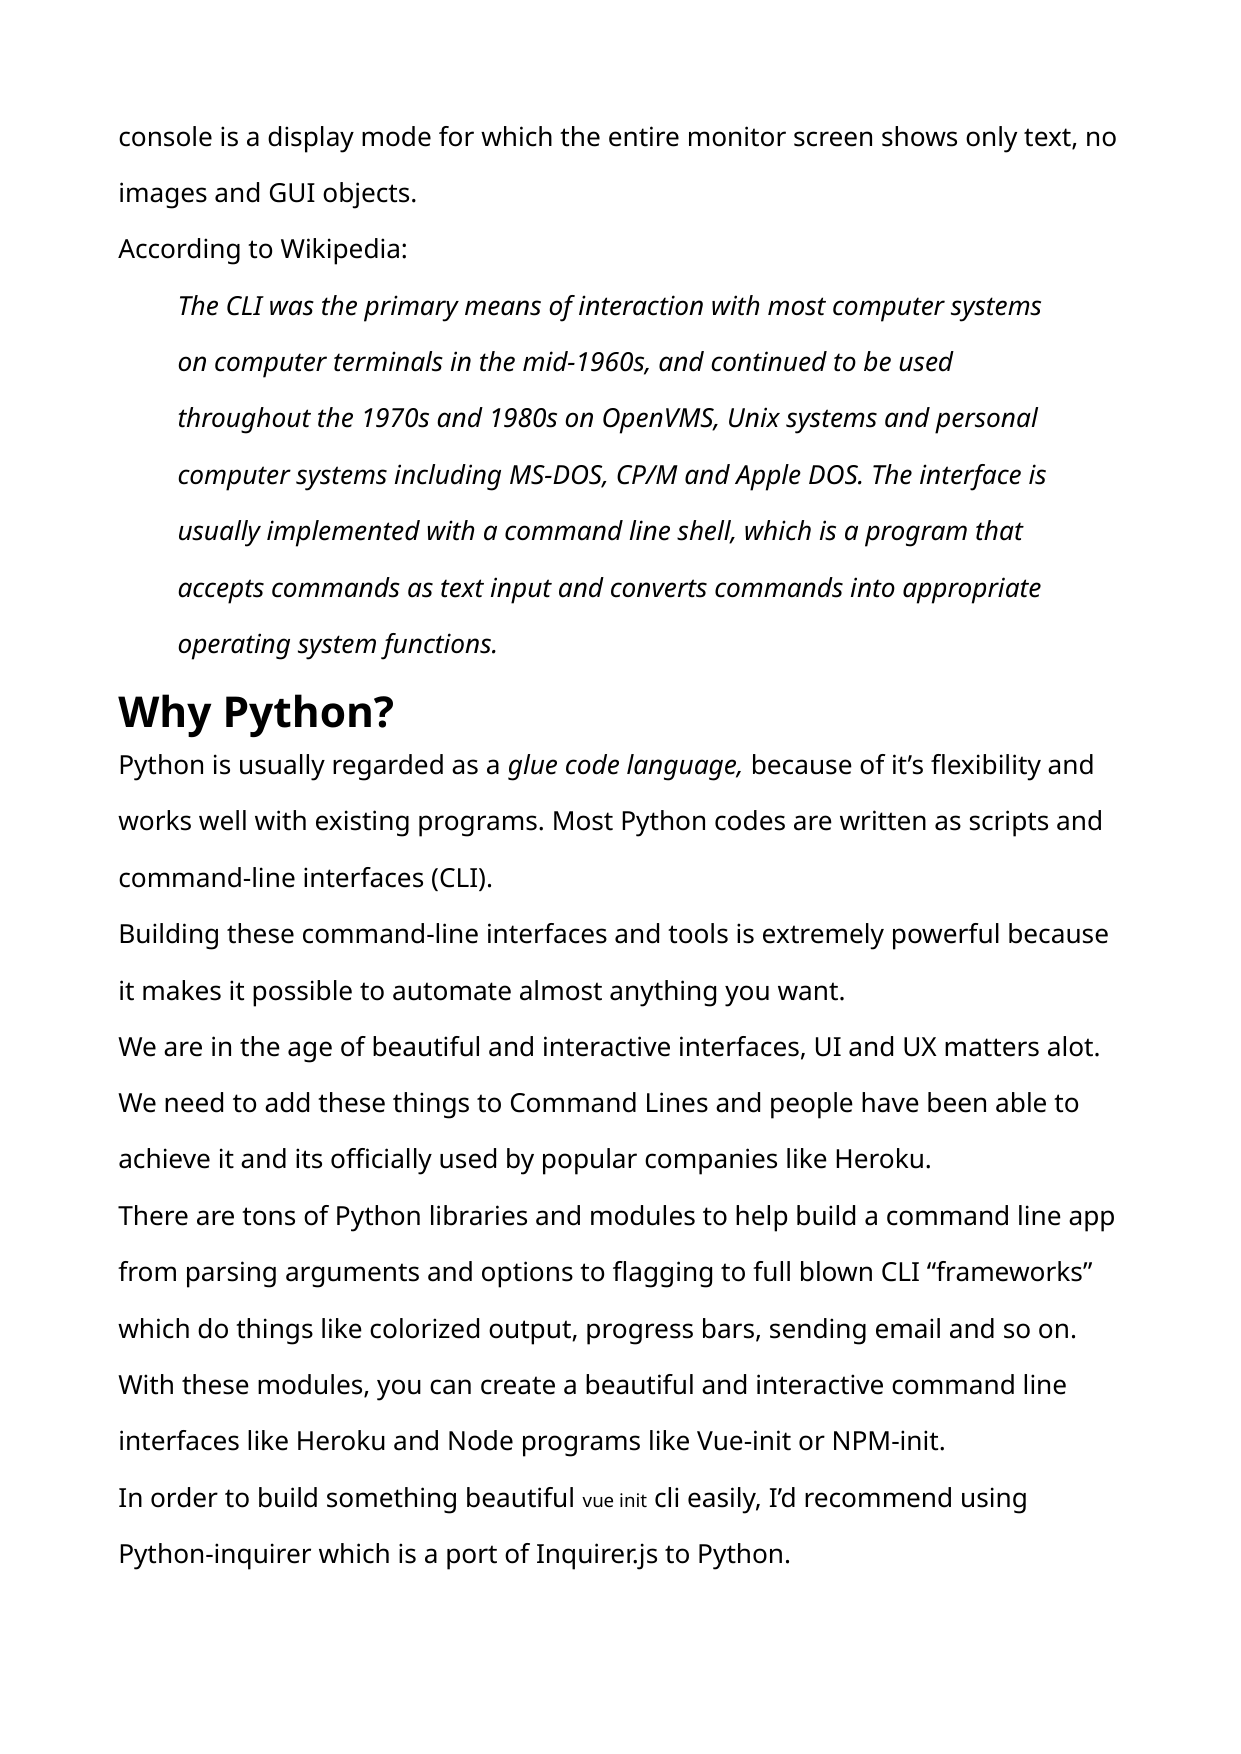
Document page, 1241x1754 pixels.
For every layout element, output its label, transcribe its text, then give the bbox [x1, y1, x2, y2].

text There are tons of Python libraries and modules to help build a command line app from parsing arguments and options to flagging to full blown CLI “frameworks” which do things like colorized output, progress bars, sending email and so on. [118, 1197, 1122, 1346]
subtitle Why Python? [118, 682, 1122, 739]
text According to Wikipedia: [118, 231, 1122, 267]
text With these modules, you can create a beautiful and interactive command line interfaces like Heroku and Node programs like Vue-init or NPM-init. [118, 1366, 1122, 1458]
text The CLI was the primary means of interaction with most computer systems on computer terminals in the mid-1960s, and continued to be used throughout the 1970s and 1980s on OpenVMS, Unix systems and personal computer systems including MS-DOS, CP/M and Apple DOS. The interface is usually implemented with a command line shell, which is a program that accepts commands as text input and converts commands into appropriate operating system functions. [177, 287, 1063, 661]
text console is a display mode for which the entire monitor screen shows only text, no images and GUI objects. [118, 118, 1122, 210]
text In order to build something beautiful vue init cli easily, I’d recommend using Python-inquirer which is a port of Inquirer.js to Python. [118, 1479, 1122, 1571]
text Python is usually regarded as a glue code language, because of it’s flexibility and works well with existing programs. Most Python codes are written as scripts and command-line interfaces (CLI). [118, 746, 1122, 895]
text We are in the age of beautiful and interactive interfaces, UI and UX matters alot. We need to add these things to Command Lines and people have been able to achieve it and its officially used by popular companies like Heroku. [118, 1028, 1122, 1177]
text Building these command-line interfaces and tools is extremely powerful because it makes it possible to automate almost anything you want. [118, 916, 1122, 1008]
